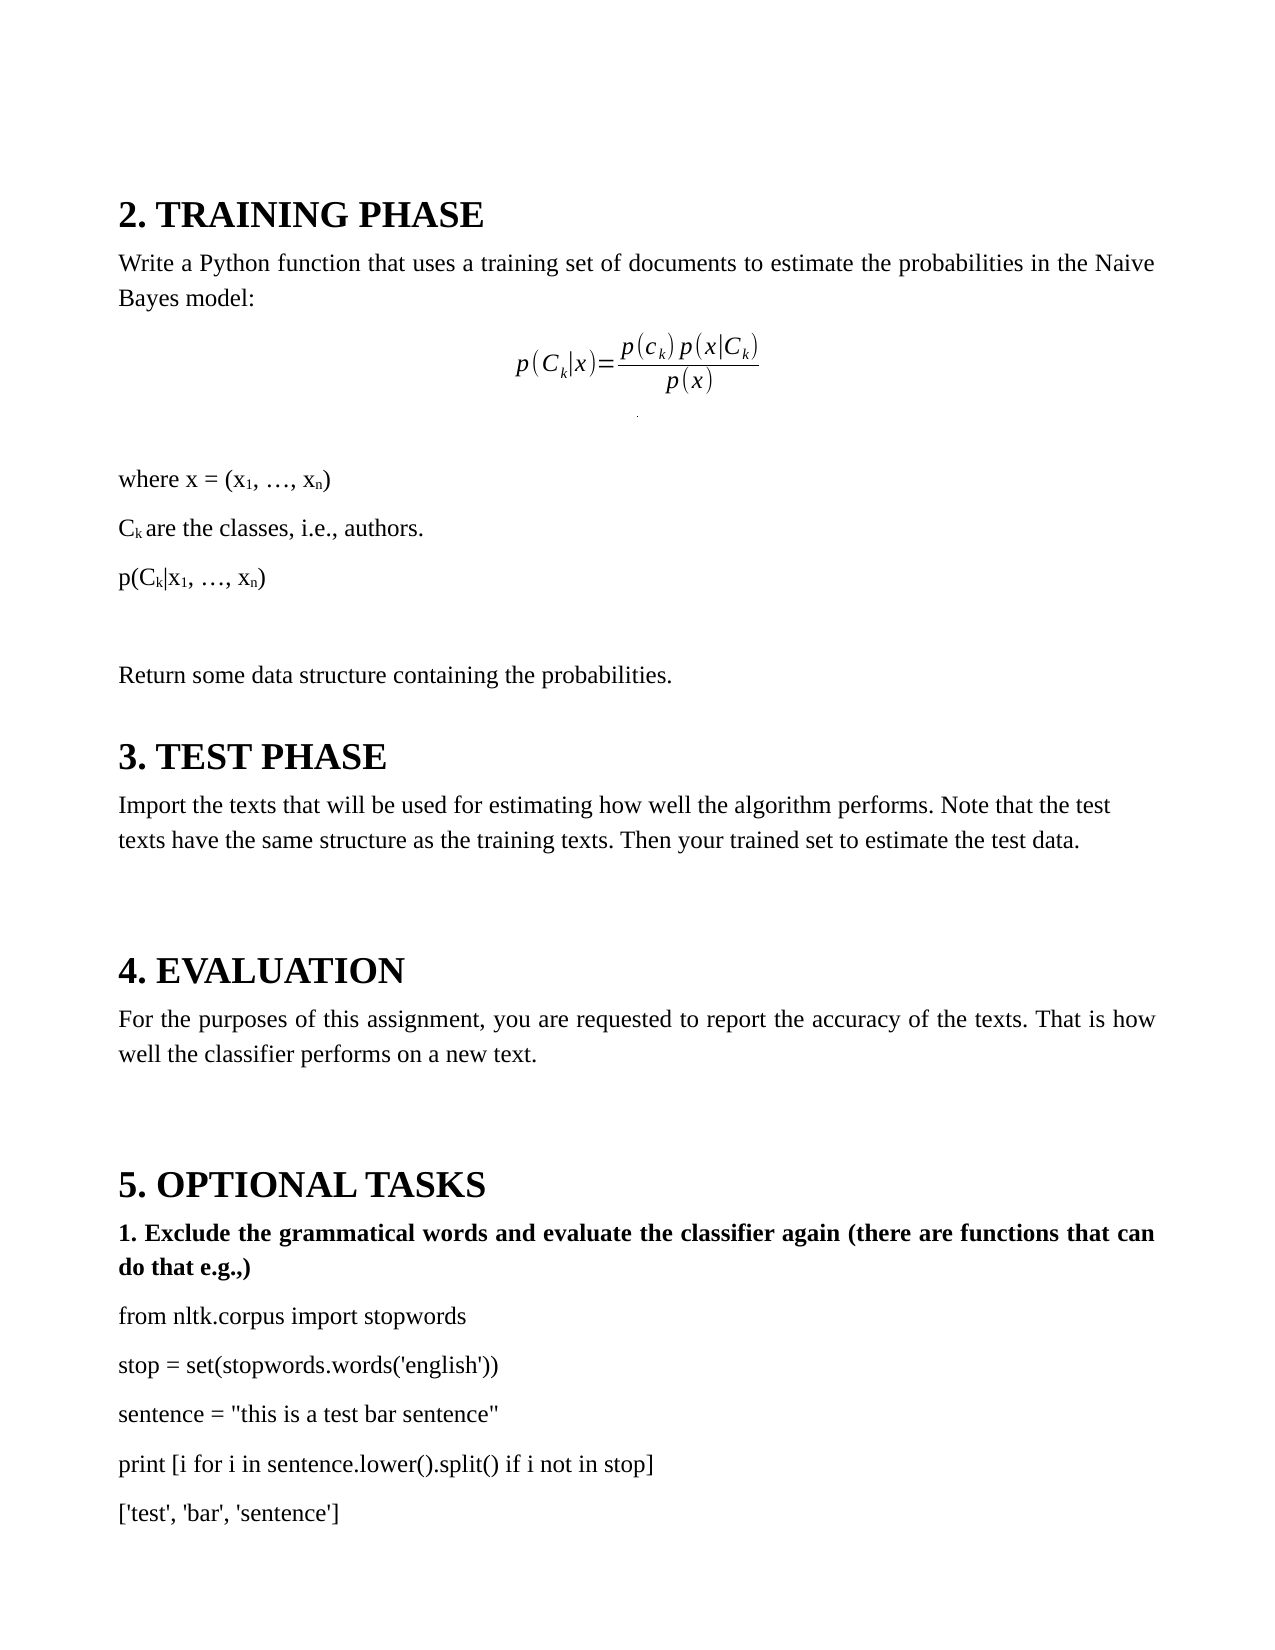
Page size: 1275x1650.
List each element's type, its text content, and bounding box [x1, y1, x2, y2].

text For the purposes of this assignment, you are requested to report the accuracy of the texts. That is how well the classifier performs on a new text. [118, 1004, 1157, 1067]
text Ck are the classes, i.e., authors. [118, 513, 1157, 542]
text Write a Python function that uses a training set of documents to estimate the probabilities in the Naive Bayes model: [118, 248, 1157, 312]
text 1. Exclude the grammatical words and evaluate the classifier again (there are functions that can do that e.g.,) [118, 1218, 1157, 1281]
text p(Ck|x1, …, xn) [118, 562, 1157, 591]
subtitle 2. TRAINING PHASE [118, 192, 1157, 236]
subtitle 5. OPTIONAL TASKS [118, 1162, 1157, 1205]
text Import the texts that will be used for estimating how well the algorithm performs. Note that the test texts have the same structure as the training texts. Then your trained set to estimate the test data. [118, 790, 1157, 854]
subtitle 3. TEST PHASE [118, 734, 1157, 778]
text sentence = "this is a test bar sentence" [118, 1399, 1157, 1428]
text stop = set(stopwords.words('english')) [118, 1351, 1157, 1379]
text from nltk.corpus import stopwords [118, 1301, 1157, 1330]
subtitle 4. EVALUATION [118, 948, 1157, 992]
text where x = (x1, …, xn) [118, 464, 1157, 493]
text ['test', 'bar', 'sentence'] [118, 1498, 1157, 1526]
text Return some data structure containing the probabilities. [118, 660, 1157, 689]
text print [i for i in sentence.lower().split() if i not in stop] [118, 1449, 1157, 1477]
